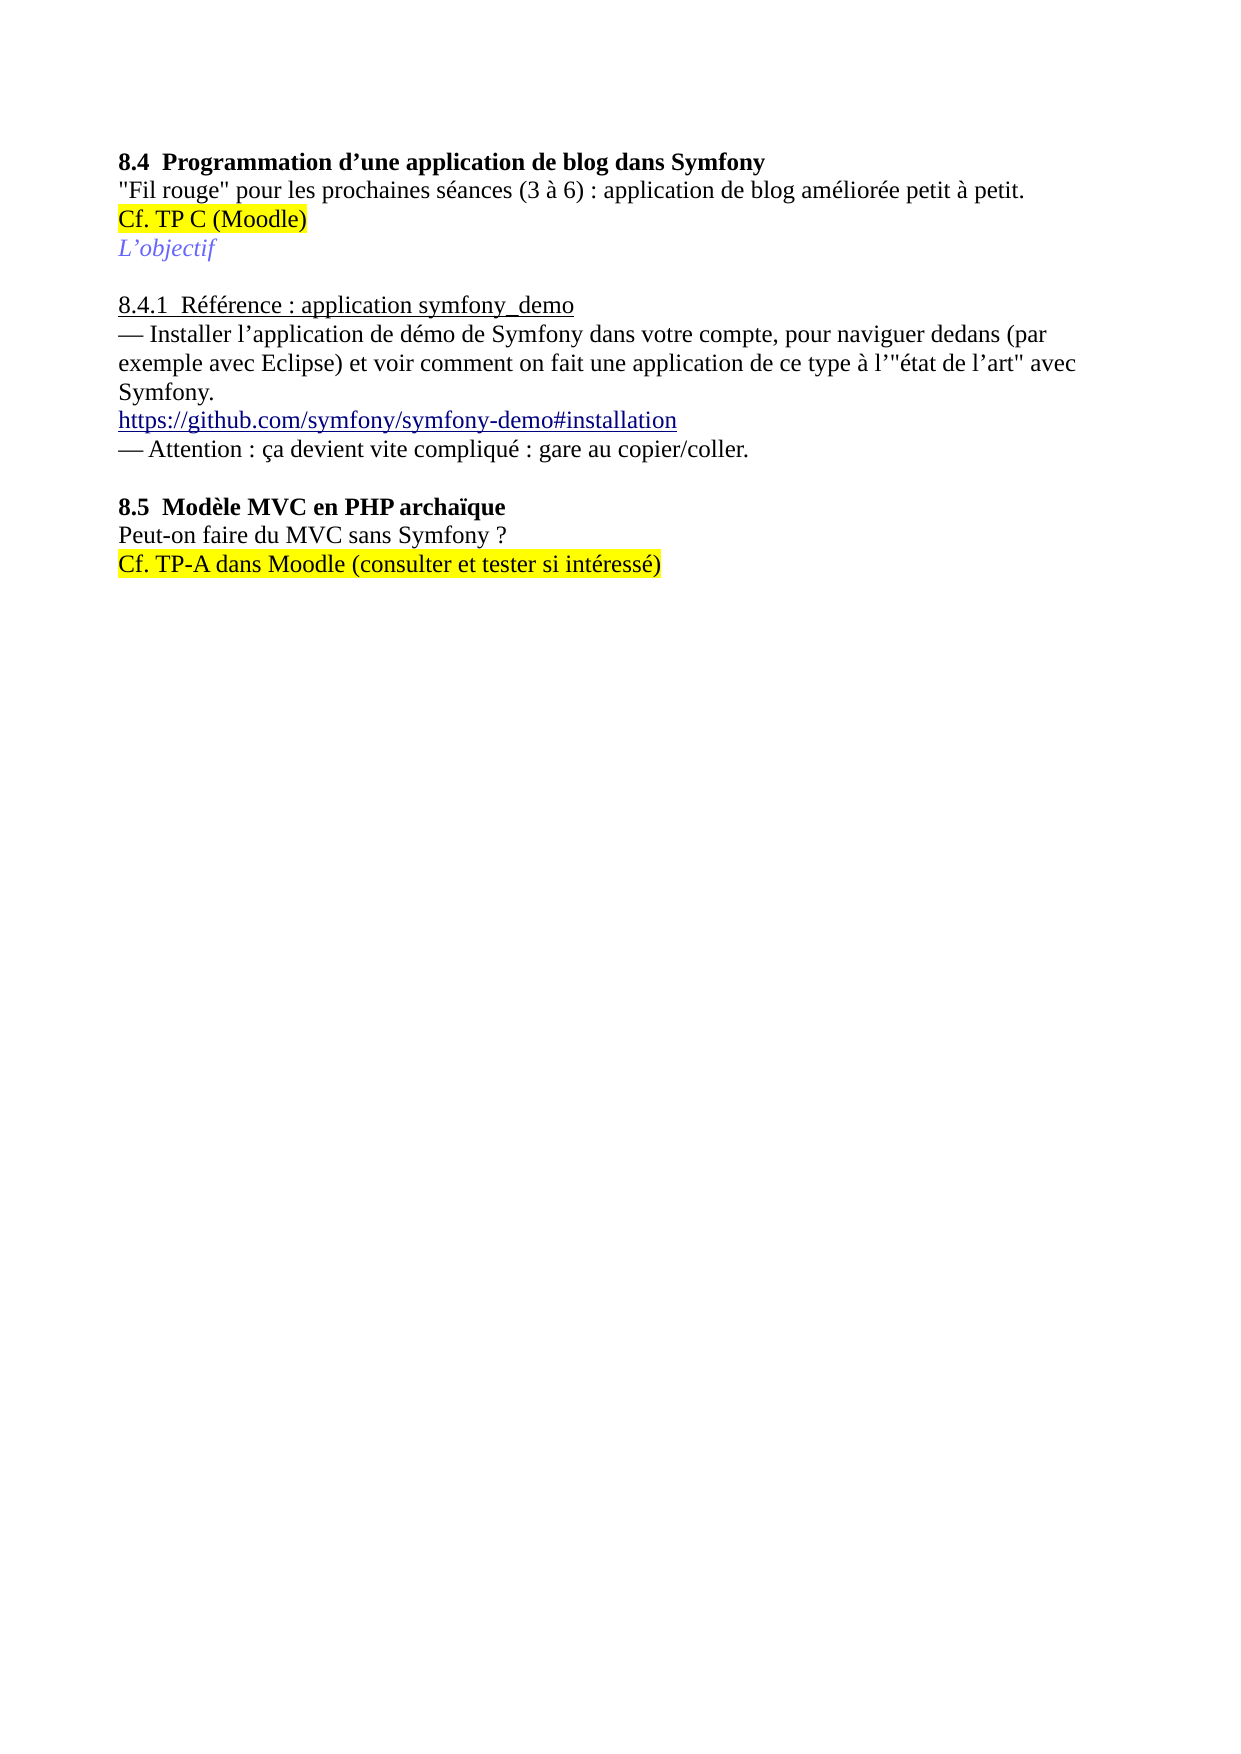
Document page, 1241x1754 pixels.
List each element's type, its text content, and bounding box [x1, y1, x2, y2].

text 8.4 Programmation d’une application de blog dans Symfony [118, 147, 1122, 176]
text Cf. TP C (Moodle) [118, 204, 1122, 233]
text Peut-on faire du MVC sans Symfony ? [118, 521, 1122, 549]
text L’objectif [118, 233, 1122, 262]
text Cf. TP-A dans Moodle (consulter et tester si intéressé) [118, 549, 1122, 578]
text — Attention : ça devient vite compliqué : gare au copier/coller. [118, 434, 1122, 463]
text 8.5 Modèle MVC en PHP archaïque [118, 492, 1122, 521]
text https://github.com/symfony/symfony-demo#installation [118, 406, 1122, 434]
text — Installer l’application de démo de Symfony dans votre compte, pour naviguer dedans (par exemple avec Eclipse) et voir comment on fait une application de ce type à l’"état de l’art" avec Symfony. [118, 319, 1122, 406]
text 8.4.1 Référence : application symfony_demo [118, 291, 1122, 319]
text "Fil rouge" pour les prochaines séances (3 à 6) : application de blog améliorée petit à petit. [118, 176, 1122, 204]
